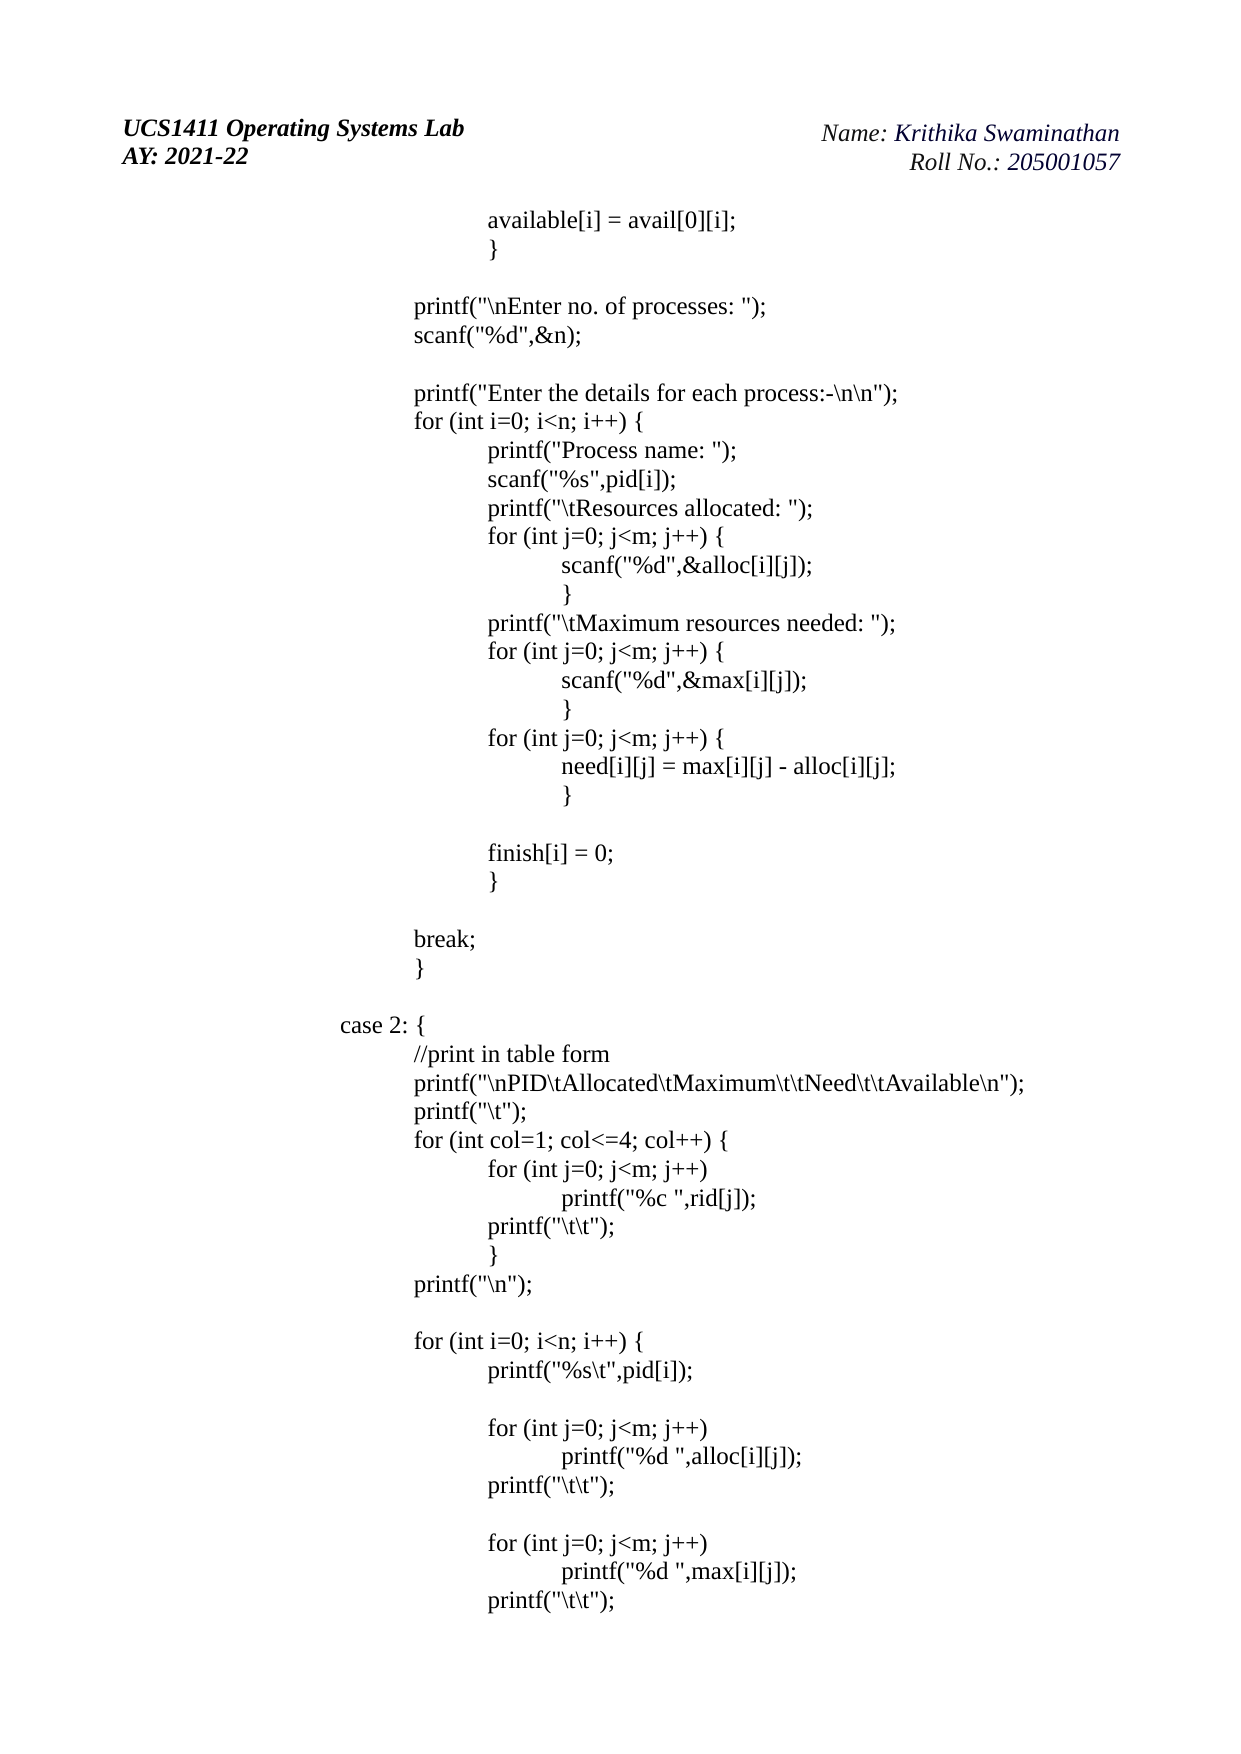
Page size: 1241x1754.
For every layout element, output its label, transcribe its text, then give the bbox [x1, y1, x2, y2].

text for (int i=0; i<n; i++) { [118, 406, 1122, 435]
text for (int j=0; j<m; j++) [118, 1528, 1122, 1556]
text printf("Enter the details for each process:-\n\n"); [118, 378, 1122, 406]
text for (int j=0; j<m; j++) { [118, 723, 1122, 751]
text } [118, 780, 1122, 809]
text printf("\t\t"); [118, 1211, 1122, 1240]
text for (int j=0; j<m; j++) { [118, 521, 1122, 550]
text scanf("%d",&alloc[i][j]); [118, 550, 1122, 579]
text need[i][j] = max[i][j] - alloc[i][j]; [118, 751, 1122, 780]
text printf("%c ",rid[j]); [118, 1183, 1122, 1211]
text printf("\tResources allocated: "); [118, 493, 1122, 521]
text printf("\nEnter no. of processes: "); [118, 291, 1122, 320]
text printf("Process name: "); [118, 435, 1122, 464]
text for (int i=0; i<n; i++) { [118, 1326, 1122, 1355]
text printf("\t"); [118, 1096, 1122, 1125]
text printf("%s\t",pid[i]); [118, 1355, 1122, 1384]
text printf("\tMaximum resources needed: "); [118, 608, 1122, 636]
text } [118, 866, 1122, 895]
text for (int j=0; j<m; j++) [118, 1154, 1122, 1183]
text printf("\nPID\tAllocated\tMaximum\t\tNeed\t\tAvailable\n"); [118, 1068, 1122, 1096]
text printf("\t\t"); [118, 1585, 1122, 1614]
text } [118, 234, 1122, 263]
text scanf("%d",&max[i][j]); [118, 665, 1122, 694]
text } [118, 1240, 1122, 1269]
text printf("\n"); [118, 1269, 1122, 1298]
text available[i] = avail[0][i]; [118, 205, 1122, 234]
text printf("\t\t"); [118, 1470, 1122, 1499]
text printf("%d ",alloc[i][j]); [118, 1441, 1122, 1470]
text //print in table form [118, 1039, 1122, 1068]
text } [118, 953, 1122, 981]
text } [118, 694, 1122, 723]
text break; [118, 924, 1122, 953]
text for (int col=1; col<=4; col++) { [118, 1125, 1122, 1154]
text } [118, 579, 1122, 608]
text for (int j=0; j<m; j++) [118, 1413, 1122, 1441]
text for (int j=0; j<m; j++) { [118, 636, 1122, 665]
text printf("%d ",max[i][j]); [118, 1556, 1122, 1585]
text scanf("%s",pid[i]); [118, 464, 1122, 493]
text finish[i] = 0; [118, 838, 1122, 866]
text case 2: { [118, 1010, 1122, 1039]
text scanf("%d",&n); [118, 320, 1122, 349]
